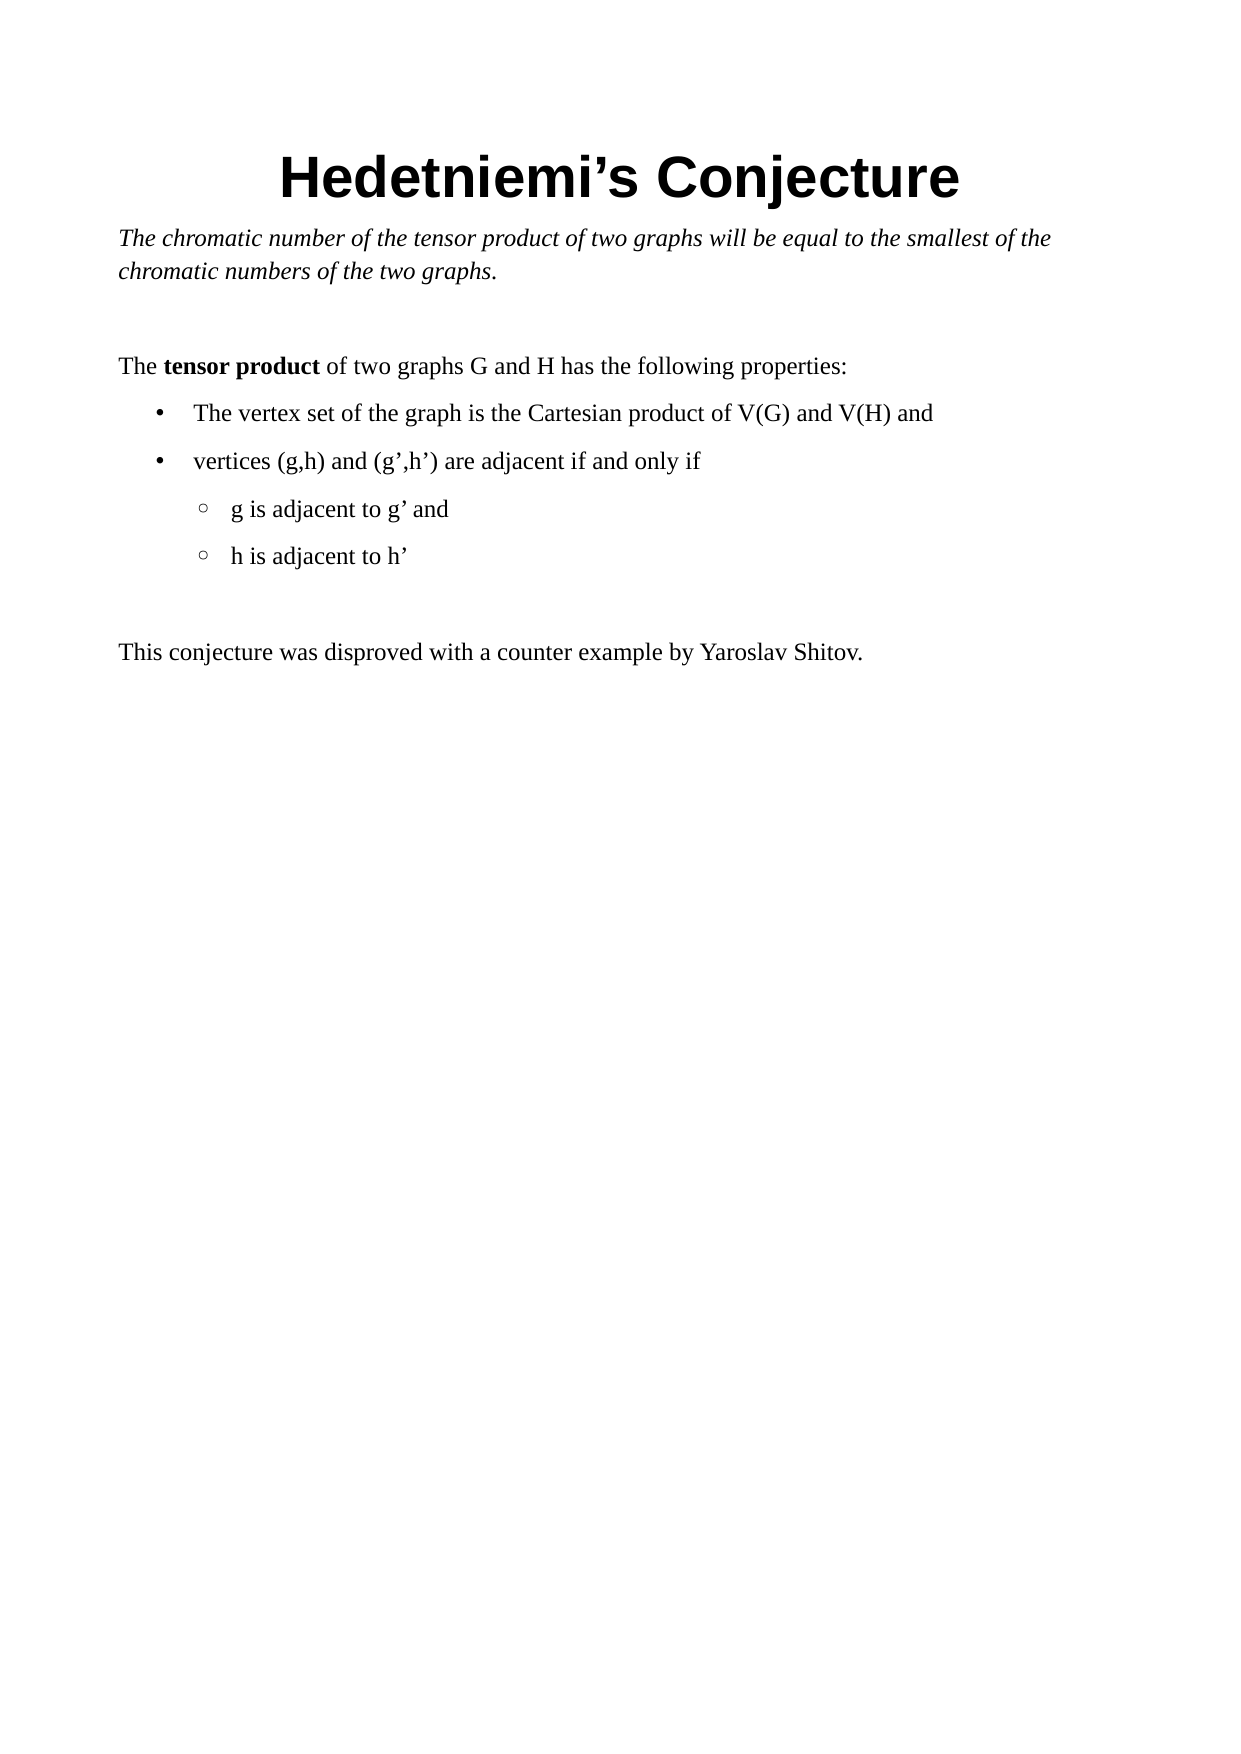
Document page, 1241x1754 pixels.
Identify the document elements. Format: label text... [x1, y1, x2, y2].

title Hedetniemi’s Conjecture [118, 143, 1122, 210]
list h is adjacent to h’ [193, 541, 1122, 570]
list The vertex set of the graph is the Cartesian product of V(G) and V(H) and [156, 398, 1122, 427]
text This conjecture was disproved with a counter example by Yaroslav Shitov. [118, 637, 1122, 665]
text The chromatic number of the tensor product of two graphs will be equal to the smallest of the chromatic numbers of the two graphs. [118, 223, 1122, 284]
list vertices (g,h) and (g’,h’) are adjacent if and only if [156, 446, 1122, 475]
text The tensor product of two graphs G and H has the following properties: [118, 351, 1122, 380]
list g is adjacent to g’ and [193, 494, 1122, 522]
